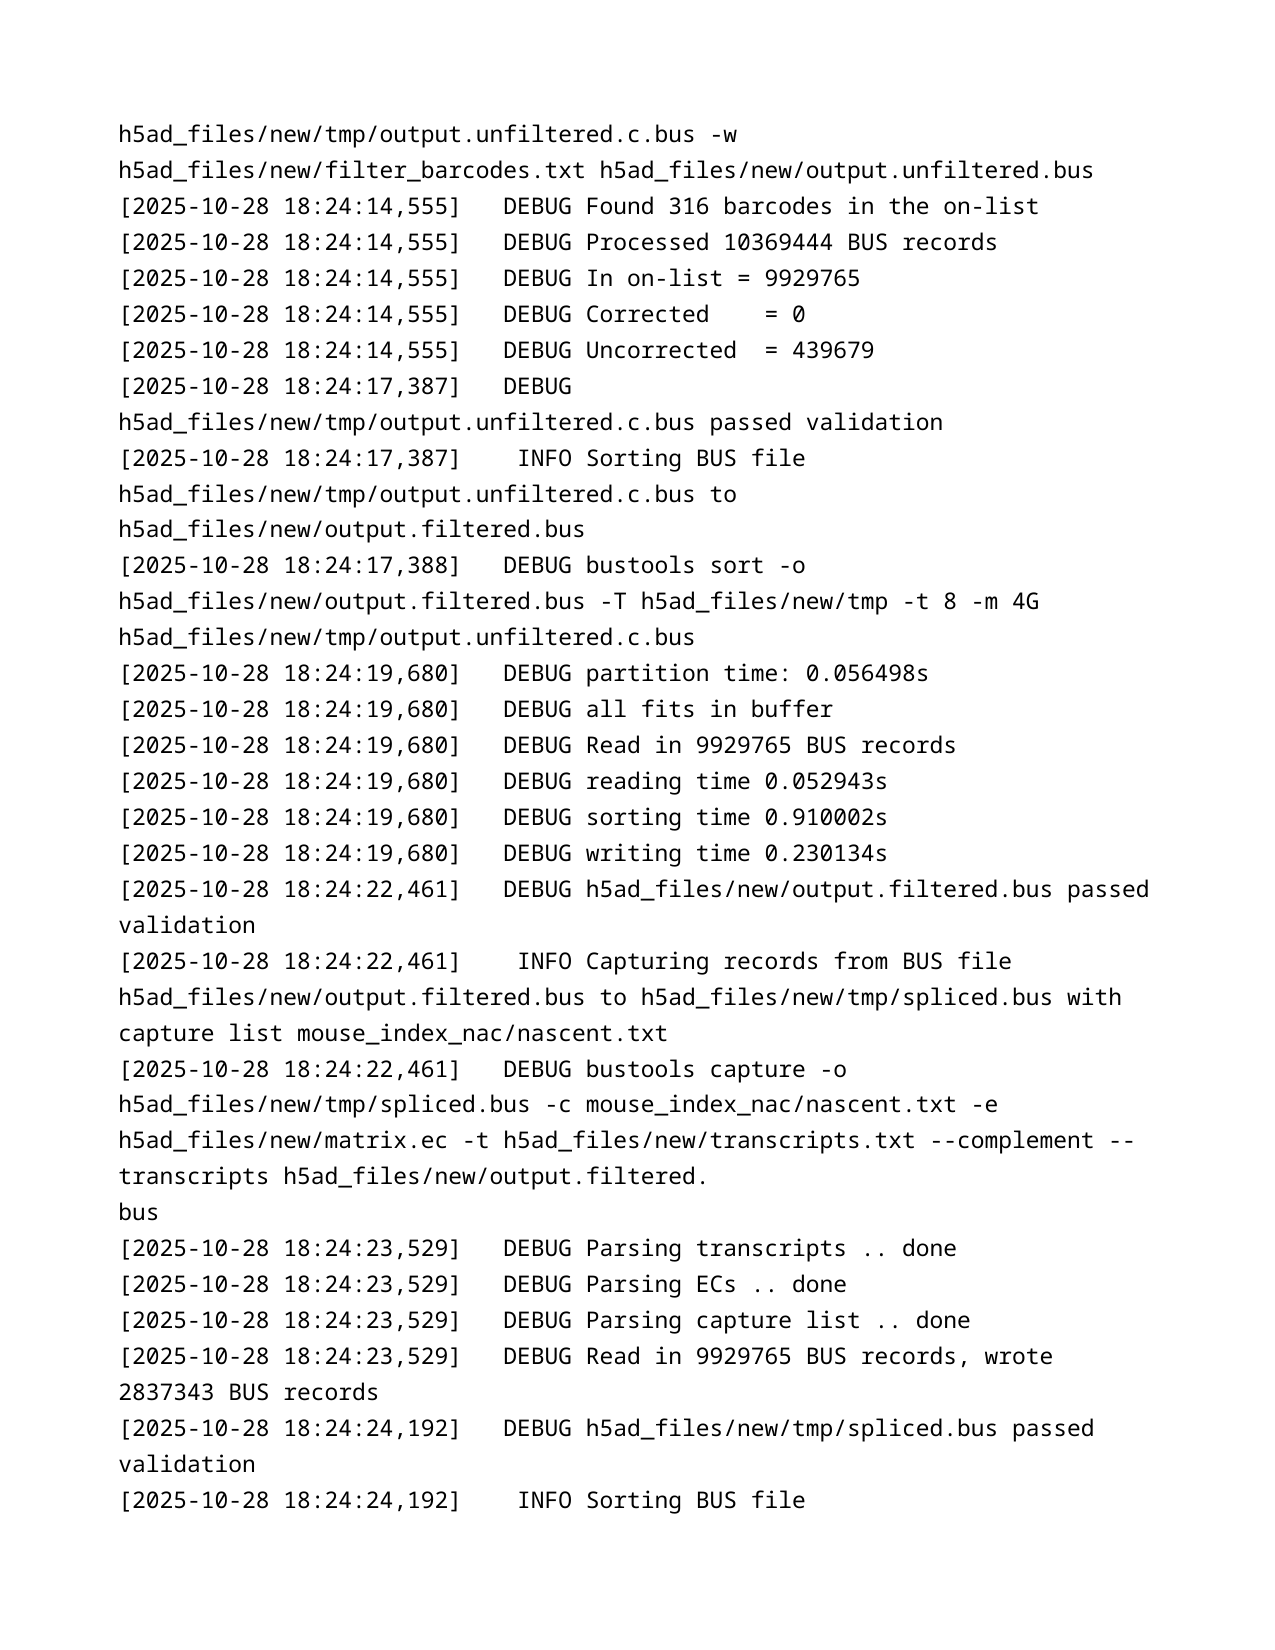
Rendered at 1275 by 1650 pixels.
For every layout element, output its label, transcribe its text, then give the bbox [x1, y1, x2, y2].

text h5ad_files/new/tmp/output.unfiltered.c.bus -w h5ad_files/new/filter_barcodes.txt h5ad_files/new/output.unfiltered.bus [2025-10-28 18:24:14,555] DEBUG Found 316 barcodes in the on-list [2025-10-28 18:24:14,555] DEBUG Processed 10369444 BUS records [2025-10-28 18:24:14,555] DEBUG In on-list = 9929765 [2025-10-28 18:24:14,555] DEBUG Corrected = 0 [2025-10-28 18:24:14,555] DEBUG Uncorrected = 439679 [2025-10-28 18:24:17,387] DEBUG h5ad_files/new/tmp/output.unfiltered.c.bus passed validation [2025-10-28 18:24:17,387] INFO Sorting BUS file h5ad_files/new/tmp/output.unfiltered.c.bus to h5ad_files/new/output.filtered.bus [2025-10-28 18:24:17,388] DEBUG bustools sort -o h5ad_files/new/output.filtered.bus -T h5ad_files/new/tmp -t 8 -m 4G h5ad_files/new/tmp/output.unfiltered.c.bus [2025-10-28 18:24:19,680] DEBUG partition time: 0.056498s [2025-10-28 18:24:19,680] DEBUG all fits in buffer [2025-10-28 18:24:19,680] DEBUG Read in 9929765 BUS records [2025-10-28 18:24:19,680] DEBUG reading time 0.052943s [2025-10-28 18:24:19,680] DEBUG sorting time 0.910002s [2025-10-28 18:24:19,680] DEBUG writing time 0.230134s [2025-10-28 18:24:22,461] DEBUG h5ad_files/new/output.filtered.bus passed validation [2025-10-28 18:24:22,461] INFO Capturing records from BUS file h5ad_files/new/output.filtered.bus to h5ad_files/new/tmp/spliced.bus with capture list mouse_index_nac/nascent.txt [2025-10-28 18:24:22,461] DEBUG bustools capture -o h5ad_files/new/tmp/spliced.bus -c mouse_index_nac/nascent.txt -e h5ad_files/new/matrix.ec -t h5ad_files/new/transcripts.txt --complement --transcripts h5ad_files/new/output.filtered. bus [2025-10-28 18:24:23,529] DEBUG Parsing transcripts .. done [2025-10-28 18:24:23,529] DEBUG Parsing ECs .. done [2025-10-28 18:24:23,529] DEBUG Parsing capture list .. done [2025-10-28 18:24:23,529] DEBUG Read in 9929765 BUS records, wrote 2837343 BUS records [2025-10-28 18:24:24,192] DEBUG h5ad_files/new/tmp/spliced.bus passed validation [2025-10-28 18:24:24,192] INFO Sorting BUS file [118, 118, 1157, 1515]
